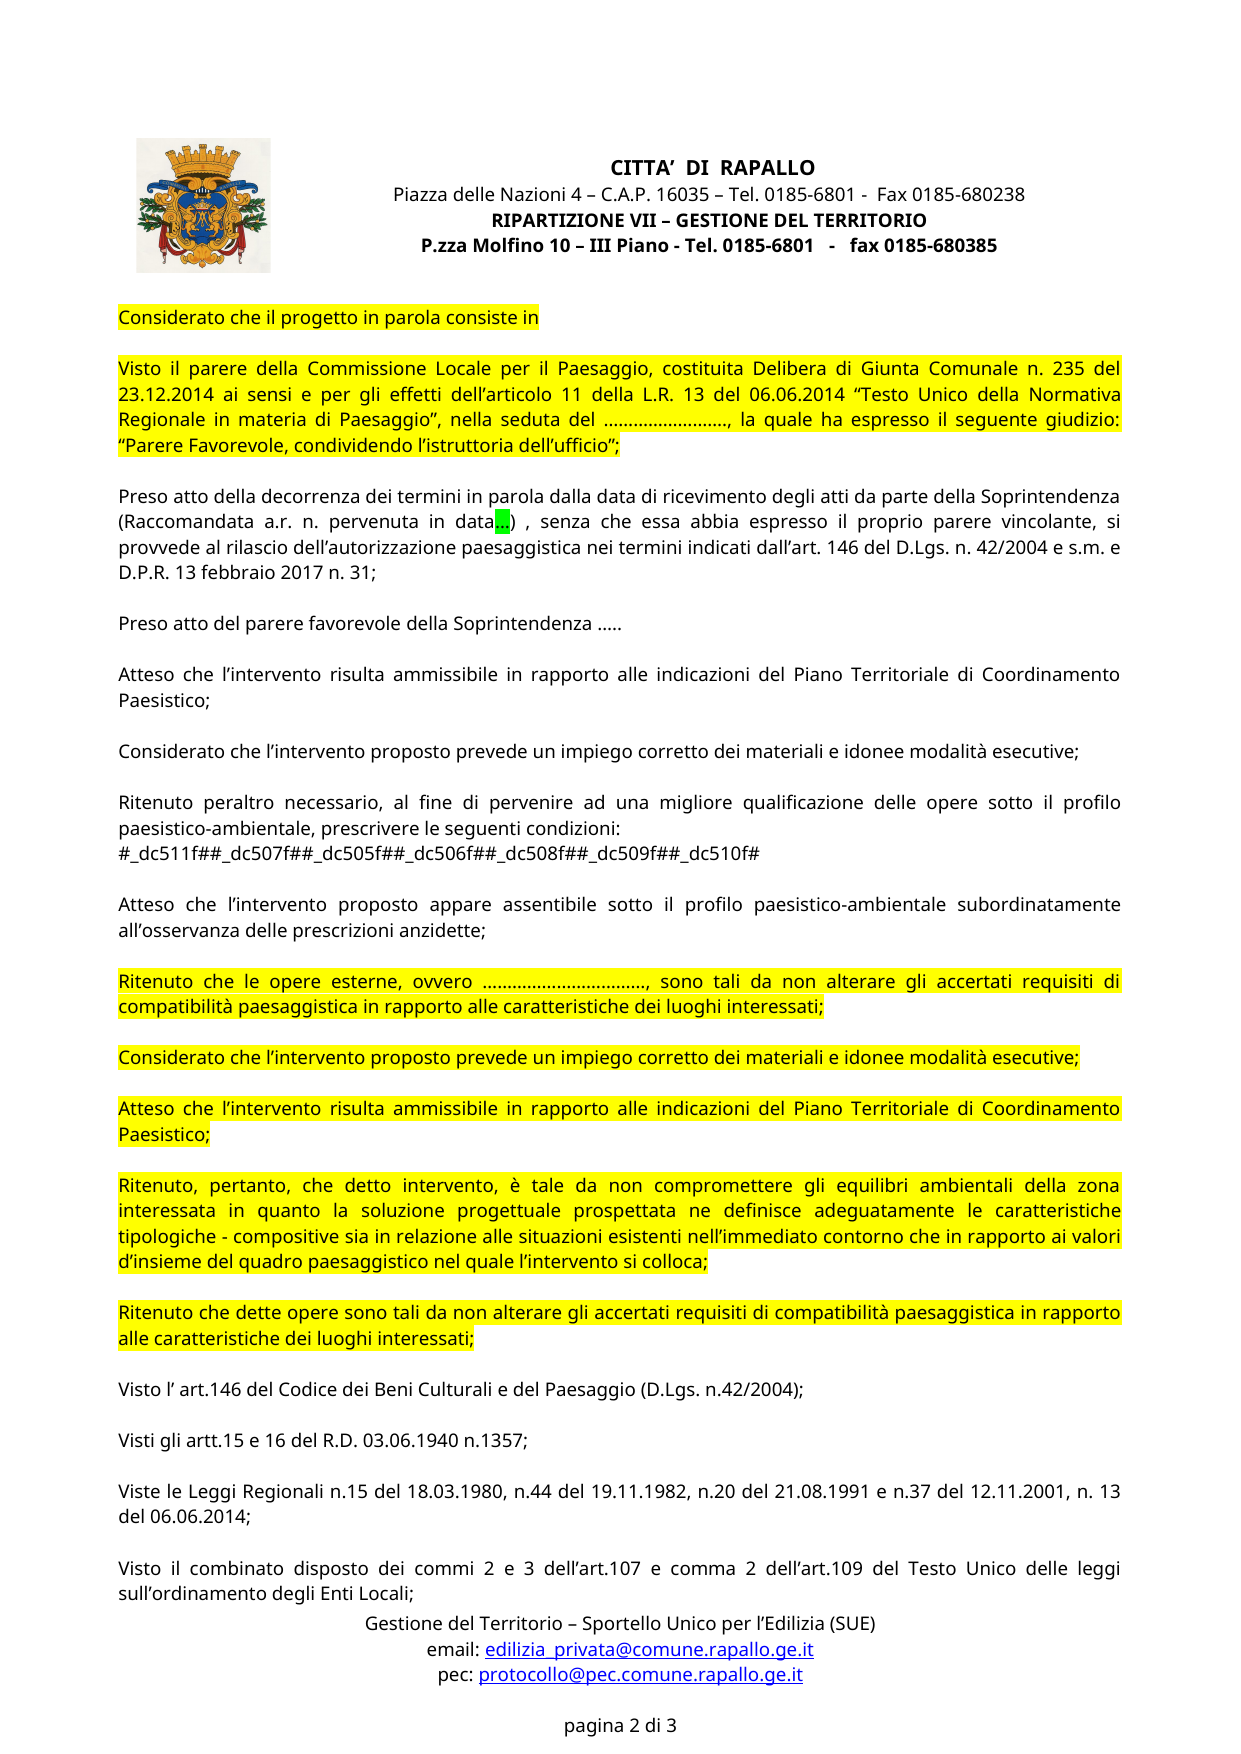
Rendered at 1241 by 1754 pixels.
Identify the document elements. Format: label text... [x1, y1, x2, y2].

text Visto il parere della Commissione Locale per il Paesaggio, costituita Delibera di Giunta Comunale n. 235 del 23.12.2014 ai sensi e per gli effetti dell’articolo 11 della L.R. 13 del 06.06.2014 “Testo Unico della Normativa Regionale in materia di Paesaggio”, nella seduta del ……………………., la quale ha espresso il seguente giudizio: “Parere Favorevole, condividendo l’istruttoria dell’ufficio”; [118, 355, 1122, 457]
text Visti gli artt.15 e 16 del R.D. 03.06.1940 n.1357; [118, 1427, 1122, 1453]
text Preso atto del parere favorevole della Soprintendenza ….. [118, 611, 1122, 636]
text Ritenuto che dette opere sono tali da non alterare gli accertati requisiti di compatibilità paesaggistica in rapporto alle caratteristiche dei luoghi interessati; [118, 1300, 1122, 1351]
text Preso atto della decorrenza dei termini in parola dalla data di ricevimento degli atti da parte della Soprintendenza (Raccomandata a.r. n. pervenuta in data…) , senza che essa abbia espresso il proprio parere vincolante, si provvede al rilascio dell’autorizzazione paesaggistica nei termini indicati dall’art. 146 del D.Lgs. n. 42/2004 e s.m. e D.P.R. 13 febbraio 2017 n. 31; [118, 483, 1122, 585]
text Atteso che l’intervento proposto appare assentibile sotto il profilo paesistico-ambientale subordinatamente all’osservanza delle prescrizioni anzidette; [118, 891, 1122, 942]
picture [136, 138, 271, 273]
text Visto l’ art.146 del Codice dei Beni Culturali e del Paesaggio (D.Lgs. n.42/2004); [118, 1376, 1122, 1402]
text Considerato che il progetto in parola consiste in [118, 304, 1122, 330]
text Ritenuto peraltro necessario, al fine di pervenire ad una migliore qualificazione delle opere sotto il profilo paesistico-ambientale, prescrivere le seguenti condizioni: [118, 789, 1122, 840]
text Atteso che l’intervento risulta ammissibile in rapporto alle indicazioni del Piano Territoriale di Coordinamento Paesistico; [118, 662, 1122, 713]
text Atteso che l’intervento risulta ammissibile in rapporto alle indicazioni del Piano Territoriale di Coordinamento Paesistico; [118, 1096, 1122, 1147]
text Visto il combinato disposto dei commi 2 e 3 dell’art.107 e comma 2 dell’art.109 del Testo Unico delle leggi sull’ordinamento degli Enti Locali; [118, 1555, 1122, 1606]
text Viste le Leggi Regionali n.15 del 18.03.1980, n.44 del 19.11.1982, n.20 del 21.08.1991 e n.37 del 12.11.2001, n. 13 del 06.06.2014; [118, 1478, 1122, 1529]
text Considerato che l’intervento proposto prevede un impiego corretto dei materiali e idonee modalità esecutive; [118, 1044, 1122, 1070]
text Ritenuto che le opere esterne, ovvero ……………………………, sono tali da non alterare gli accertati requisiti di compatibilità paesaggistica in rapporto alle caratteristiche dei luoghi interessati; [118, 968, 1122, 1019]
text Considerato che l’intervento proposto prevede un impiego corretto dei materiali e idonee modalità esecutive; [118, 738, 1122, 764]
text Ritenuto, pertanto, che detto intervento, è tale da non compromettere gli equilibri ambientali della zona interessata in quanto la soluzione progettuale prospettata ne definisce adeguatamente le caratteristiche tipologiche - compositive sia in relazione alle situazioni esistenti nell’immediato contorno che in rapporto ai valori d’insieme del quadro paesaggistico nel quale l’intervento si colloca; [118, 1172, 1122, 1274]
text #_dc511f##_dc507f##_dc505f##_dc506f##_dc508f##_dc509f##_dc510f# [118, 840, 1122, 866]
